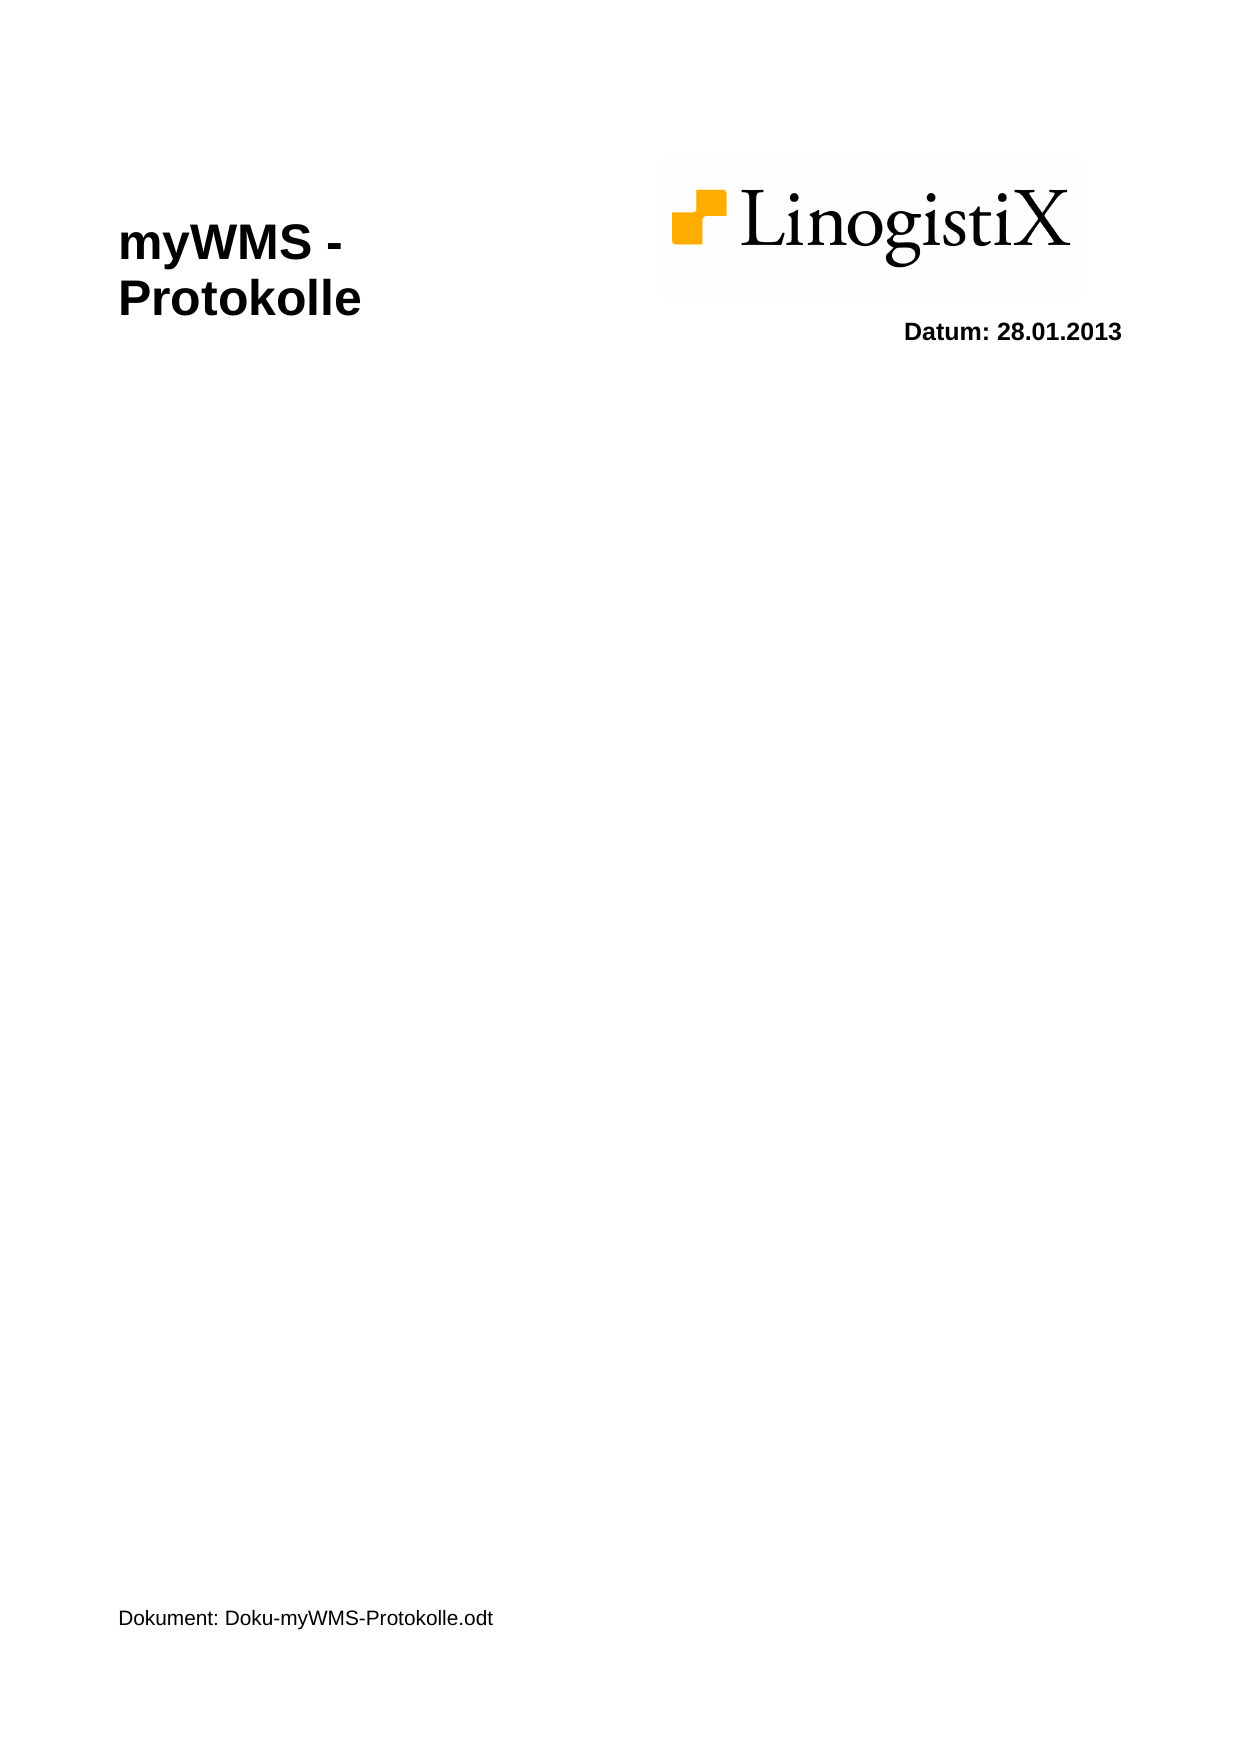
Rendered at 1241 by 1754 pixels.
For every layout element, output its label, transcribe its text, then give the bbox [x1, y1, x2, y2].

table_cell [118, 401, 620, 598]
table_header myWMS - Protokolle [118, 159, 620, 401]
table_cell [620, 401, 1122, 598]
table_cell [620, 598, 1122, 742]
table_header Datum: 28.01.2013 [620, 159, 1122, 401]
table_cell [118, 598, 620, 742]
picture [660, 158, 1082, 299]
